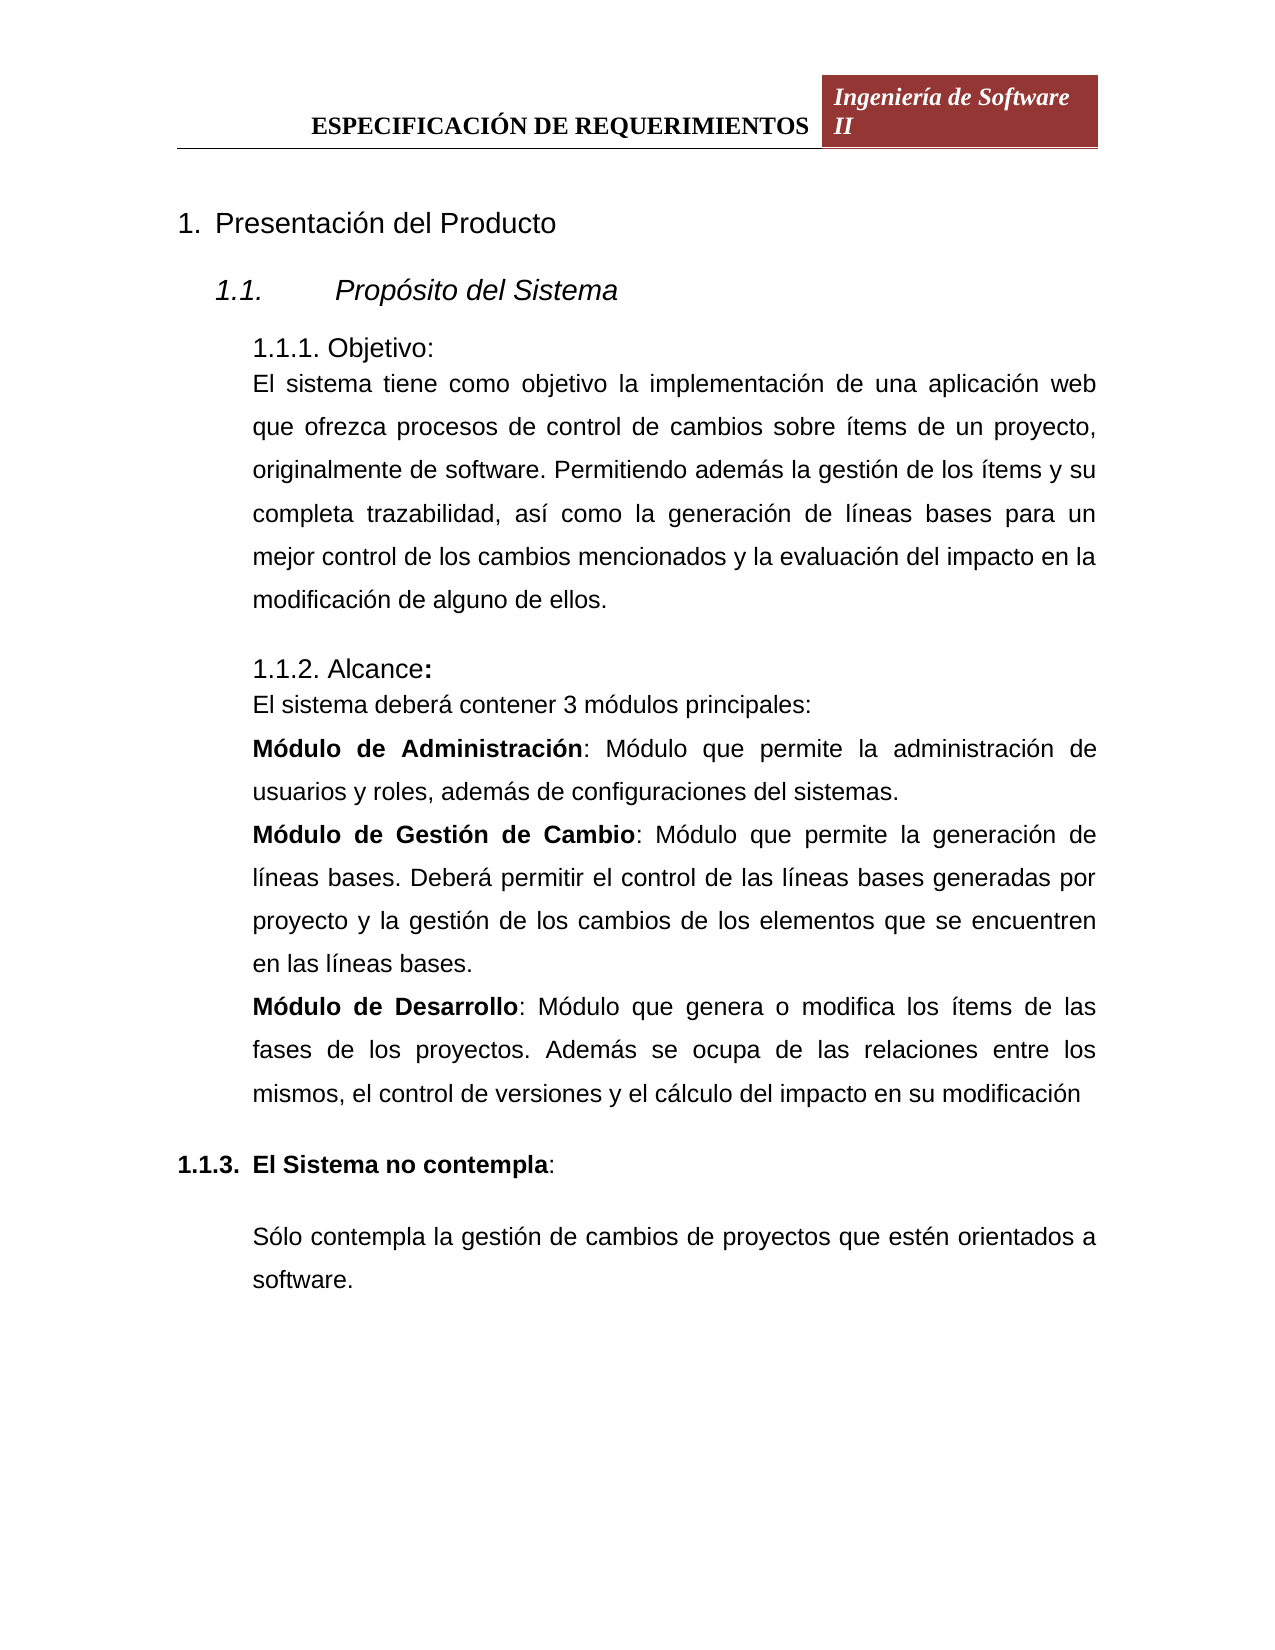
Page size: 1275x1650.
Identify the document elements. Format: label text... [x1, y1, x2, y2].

subtitle 1.1.2. Alcance: [252, 653, 1098, 684]
text 1.1.3. El Sistema no contempla: [177, 1150, 1098, 1179]
text Módulo de Administración: Módulo que permite la administración de usuarios y roles, además de configuraciones del sistemas. [252, 733, 1098, 805]
text Módulo de Gestión de Cambio: Módulo que permite la generación de líneas bases. Deberá permitir el control de las líneas bases generadas por proyecto y la gestión de los cambios de los elementos que se encuentren en las líneas bases. [252, 820, 1098, 978]
subtitle 1. Presentación del Producto [177, 206, 1098, 239]
text El sistema deberá contener 3 módulos principales: [252, 690, 1098, 719]
text El sistema tiene como objetivo la implementación de una aplicación web que ofrezca procesos de control de cambios sobre ítems de un proyecto, originalmente de software. Permitiendo además la gestión de los ítems y su completa trazabilidad, así como la generación de líneas bases para un mejor control de los cambios mencionados y la evaluación del impacto en la modificación de alguno de ellos. [252, 369, 1098, 613]
subtitle 1.1. Propósito del Sistema [215, 273, 1098, 307]
text Sólo contempla la gestión de cambios de proyectos que estén orientados a software. [252, 1222, 1098, 1294]
text Módulo de Desarrollo: Módulo que genera o modifica los ítems de las fases de los proyectos. Además se ocupa de las relaciones entre los mismos, el control de versiones y el cálculo del impacto en su modificación [252, 992, 1098, 1107]
subtitle 1.1.1. Objetivo: [252, 332, 1098, 363]
